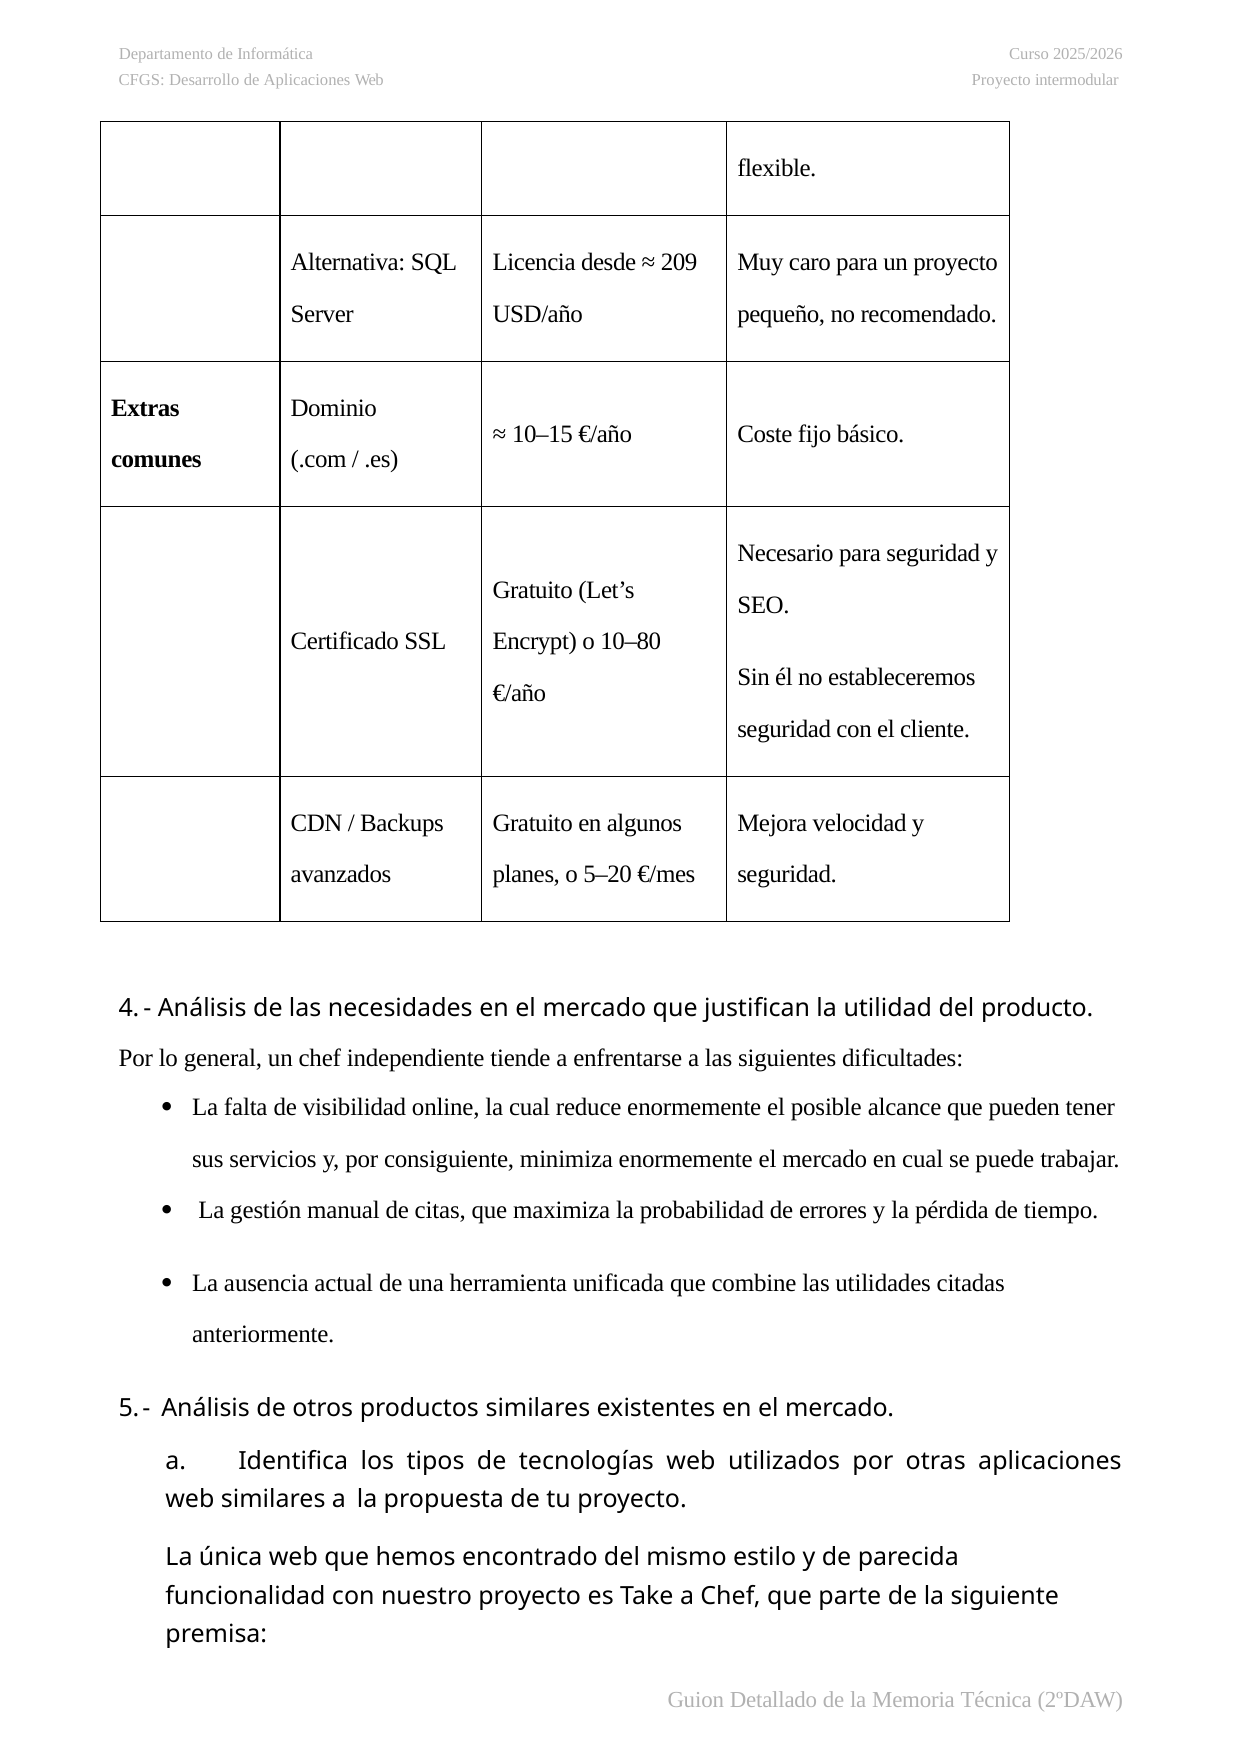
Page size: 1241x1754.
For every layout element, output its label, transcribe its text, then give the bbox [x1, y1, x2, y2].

list La falta de visibilidad online, la cual reduce enormemente el posible alcance que pueden tener sus servicios y, por consiguiente, minimiza enormemente el mercado en cual se puede trabajar. [162, 1092, 1137, 1173]
table_cell Necesario para seguridad y SEO. Sin él no estableceremos seguridad con el cliente. [727, 507, 1009, 776]
list - Análisis de otros productos similares existentes en el mercado. [118, 1389, 1137, 1423]
table_cell Dominio (.com / .es) [281, 362, 481, 506]
table_cell Gratuito en algunos planes, o 5–20 €/mes [482, 777, 726, 921]
table_cell Coste fijo básico. [727, 362, 1009, 506]
table_cell Alternativa: SQL Server [281, 216, 481, 361]
list La ausencia actual de una herramienta unificada que combine las utilidades citadas anteriormente. [162, 1268, 1137, 1348]
table_cell Gratuito (Let’s Encrypt) o 10–80 €/año [482, 507, 726, 776]
table_cell Mejora velocidad y seguridad. [727, 777, 1009, 921]
table_cell [101, 777, 279, 921]
table_cell Certificado SSL [281, 507, 481, 776]
table_cell [101, 216, 279, 361]
list La única web que hemos encontrado del mismo estilo y de parecida funcionalidad con nuestro proyecto es Take a Chef, que parte de la siguiente premisa: [165, 1539, 1122, 1650]
list La gestión manual de citas, que maximiza la probabilidad de errores y la pérdida de tiempo. [162, 1195, 1137, 1224]
table_cell Muy caro para un proyecto pequeño, no recomendado. [727, 216, 1009, 361]
table_cell [281, 122, 481, 215]
table_cell CDN / Backups avanzados [281, 777, 481, 921]
table_cell Extras comunes [101, 362, 279, 506]
list Identifica los tipos de tecnologías web utilizados por otras aplicaciones web similares a la propuesta de tu proyecto. [165, 1442, 1122, 1515]
table_cell ≈ 10–15 €/año [482, 362, 726, 506]
table_cell flexible. [727, 122, 1009, 215]
table_cell [101, 122, 279, 215]
table_cell Licencia desde ≈ 209 USD/año [482, 216, 726, 361]
text Por lo general, un chef independiente tiende a enfrentarse a las siguientes dificultades: [118, 1043, 1137, 1072]
table_cell [482, 122, 726, 215]
table_cell [101, 507, 279, 776]
list - Análisis de las necesidades en el mercado que justifican la utilidad del producto. [118, 990, 1137, 1024]
